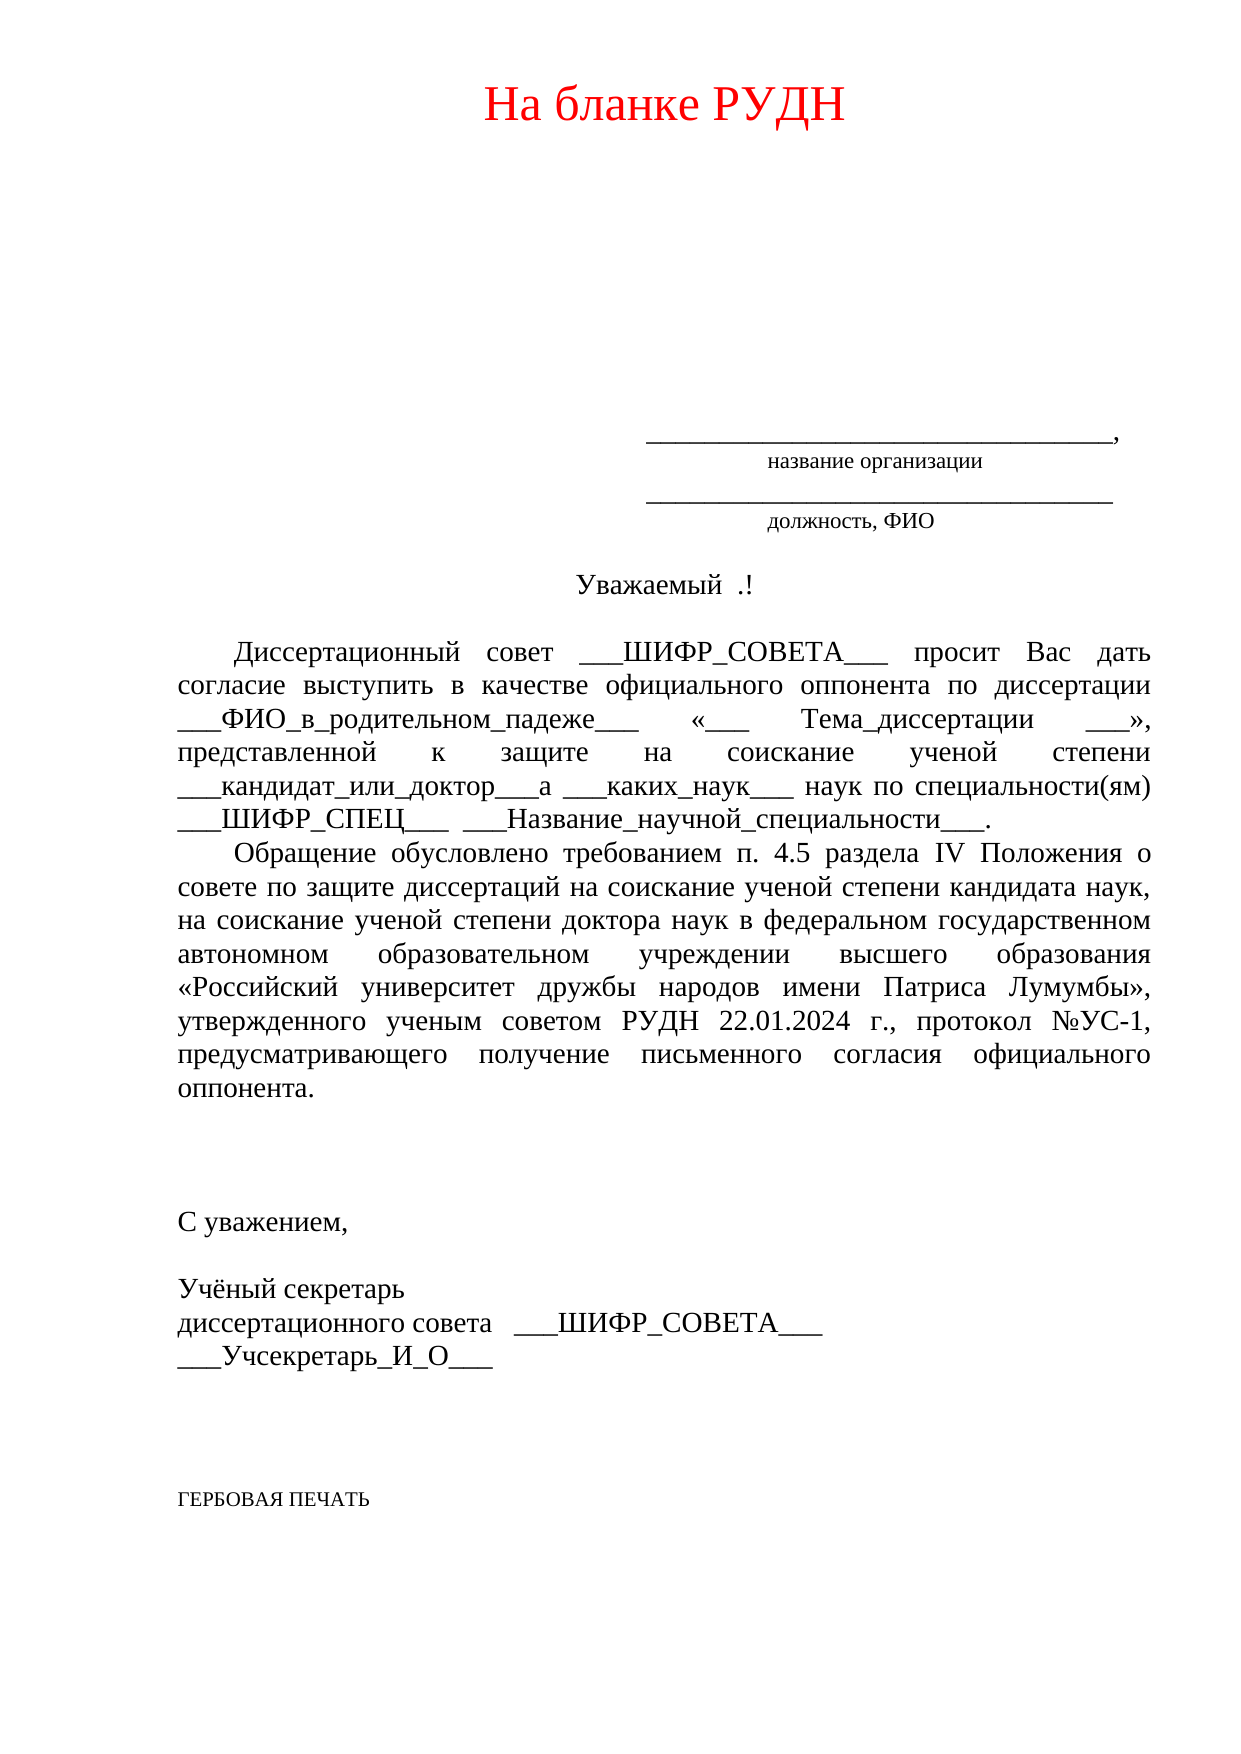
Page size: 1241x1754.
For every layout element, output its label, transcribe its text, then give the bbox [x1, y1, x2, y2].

text должность, ФИО [720, 507, 1152, 533]
text Учёный секретарь [177, 1271, 1152, 1305]
text С уважением, [177, 1204, 1152, 1238]
text Диссертационный совет ___ШИФР_СОВЕТА___ просит Вас дать согласие выступить в качестве официального оппонента по диссертации ___ФИО_в_родительном_падеже___ «___ Тема_диссертации ___», представленной к защите на соискание ученой степени ___кандидат_или_доктор___а ___каких_наук___ наук по специальности(ям) ___ШИФР_СПЕЦ___ ___Название_научной_специальности___. [177, 634, 1152, 835]
text Обращение обусловлено требованием п. 4.5 раздела IV Положения о совете по защите диссертаций на соискание ученой степени кандидата наук, на соискание ученой степени доктора наук в федеральном государственном автономном образовательном учреждении высшего образования «Российский университет дружбы народов имени Патриса Лумумбы», утвержденного ученым советом РУДН 22.01.2024 г., протокол №УС-1, предусматривающего получение письменного согласия официального оппонента. [177, 835, 1152, 1103]
text диссертационного совета ___ШИФР_СОВЕТА___ ___Учсекретарь_И_О___ [177, 1305, 1152, 1372]
text ГЕРБОВАЯ ПЕЧАТЬ [177, 1487, 1152, 1511]
text название организации [720, 447, 1152, 473]
text Уважаемый .! [177, 567, 1152, 600]
text ________________________________ [646, 473, 1152, 507]
text ________________________________, [646, 413, 1152, 447]
